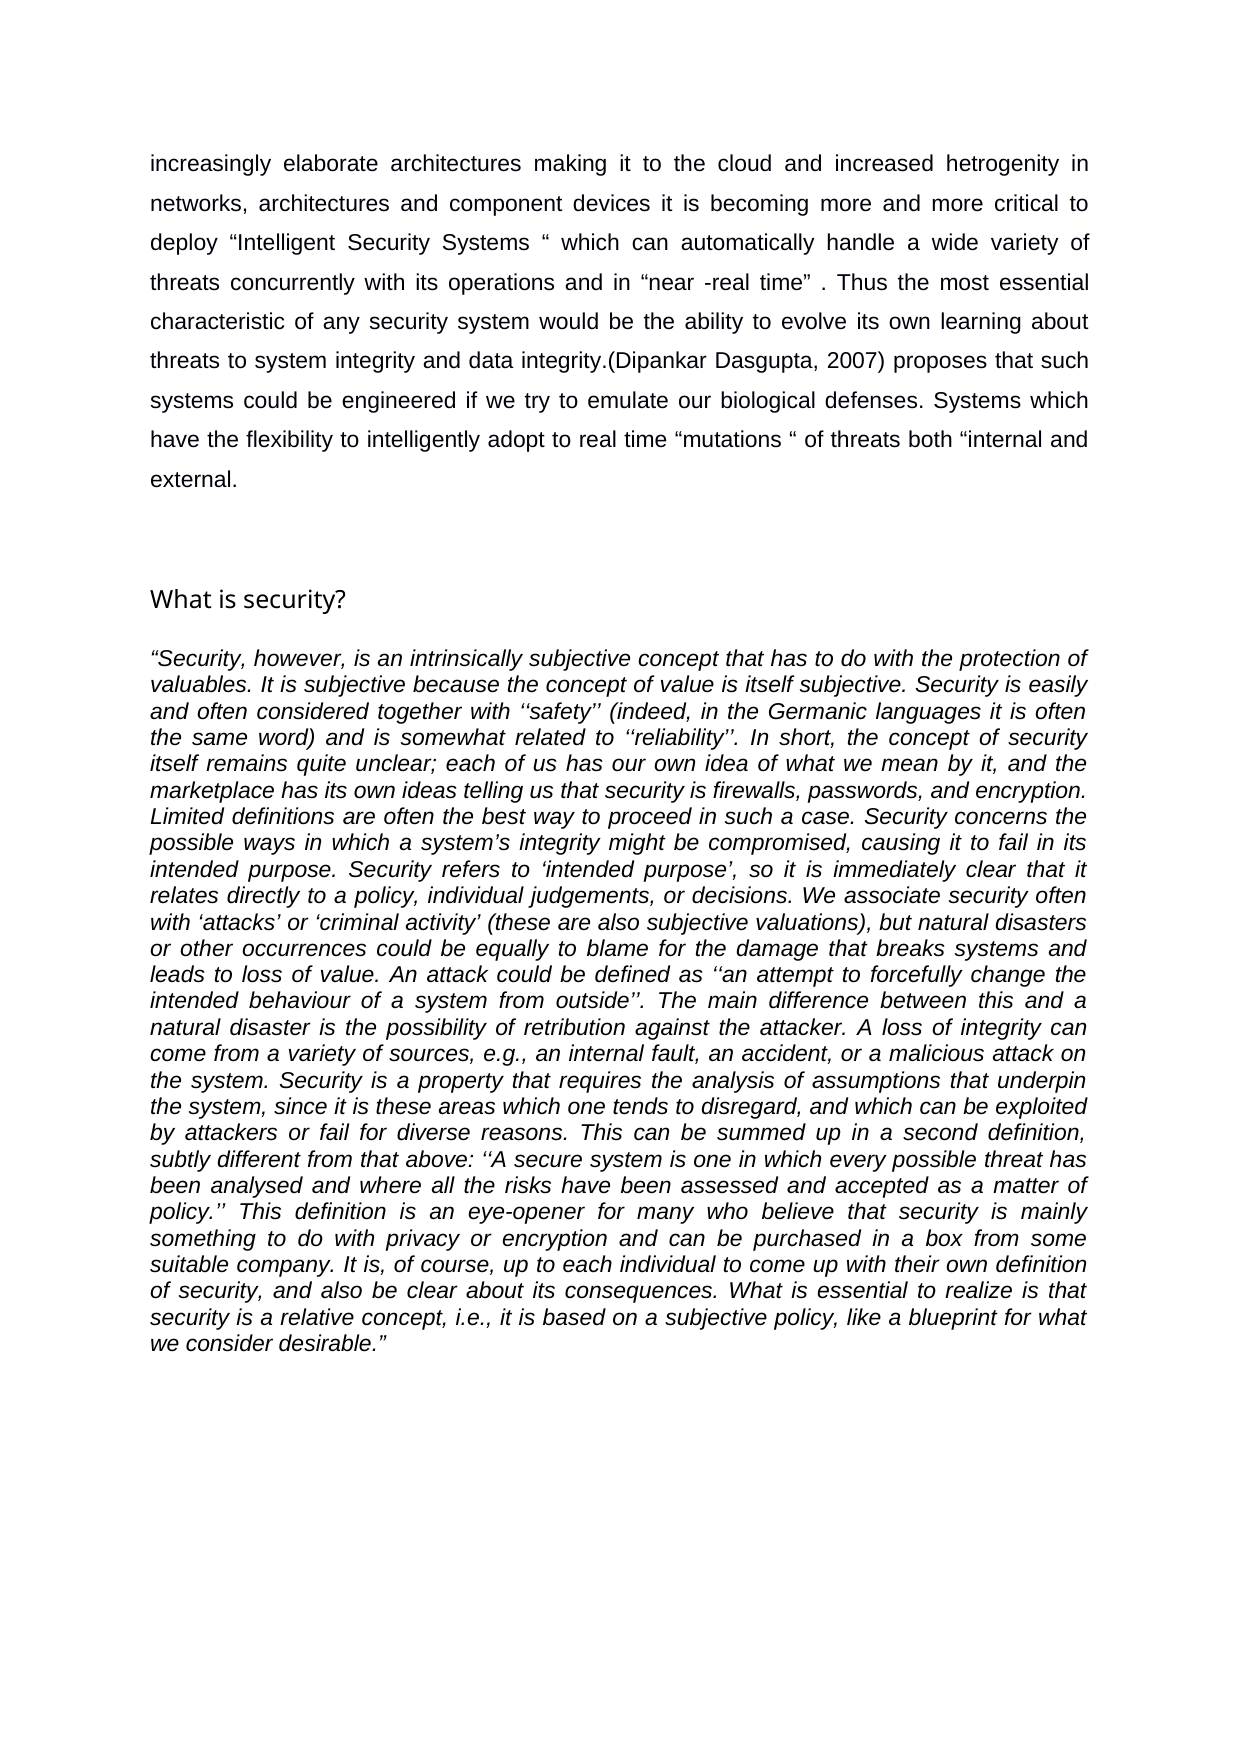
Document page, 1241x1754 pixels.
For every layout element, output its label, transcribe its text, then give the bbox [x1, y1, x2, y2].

text What is security? [150, 581, 1090, 615]
text increasingly elaborate architectures making it to the cloud and increased hetrogenity in networks, architectures and component devices it is becoming more and more critical to deploy “Intelligent Security Systems “ which can automatically handle a wide variety of threats concurrently with its operations and in “near -real time” . Thus the most essential characteristic of any security system would be the ability to evolve its own learning about threats to system integrity and data integrity.(Dipankar Dasgupta, 2007) proposes that such systems could be engineered if we try to emulate our biological defenses. Systems which have the flexibility to intelligently adopt to real time “mutations “ of threats both “internal and external. [150, 150, 1090, 492]
text “Security, however, is an intrinsically subjective concept that has to do with the protection of valuables. It is subjective because the concept of value is itself subjective. Security is easily and often considered together with ‘‘safety’’ (indeed, in the Germanic languages it is often the same word) and is somewhat related to ‘‘reliability’’. In short, the concept of security itself remains quite unclear; each of us has our own idea of what we mean by it, and the marketplace has its own ideas telling us that security is firewalls, passwords, and encryption. Limited definitions are often the best way to proceed in such a case. Security concerns the possible ways in which a system’s integrity might be compromised, causing it to fail in its intended purpose. Security refers to ‘intended purpose’, so it is immediately clear that it relates directly to a policy, individual judgements, or decisions. We associate security often with ‘attacks’ or ‘criminal activity’ (these are also subjective valuations), but natural disasters or other occurrences could be equally to blame for the damage that breaks systems and leads to loss of value. An attack could be defined as ‘‘an attempt to forcefully change the intended behaviour of a system from outside’’. The main difference between this and a natural disaster is the possibility of retribution against the attacker. A loss of integrity can come from a variety of sources, e.g., an internal fault, an accident, or a malicious attack on the system. Security is a property that requires the analysis of assumptions that underpin the system, since it is these areas which one tends to disregard, and which can be exploited by attackers or fail for diverse reasons. This can be summed up in a second definition, subtly different from that above: ‘‘A secure system is one in which every possible threat has been analysed and where all the risks have been assessed and accepted as a matter of policy.’’ This definition is an eye-opener for many who believe that security is mainly something to do with privacy or encryption and can be purchased in a box from some suitable company. It is, of course, up to each individual to come up with their own definition of security, and also be clear about its consequences. What is essential to realize is that security is a relative concept, i.e., it is based on a subjective policy, like a blueprint for what we consider desirable.” [150, 645, 1090, 1356]
